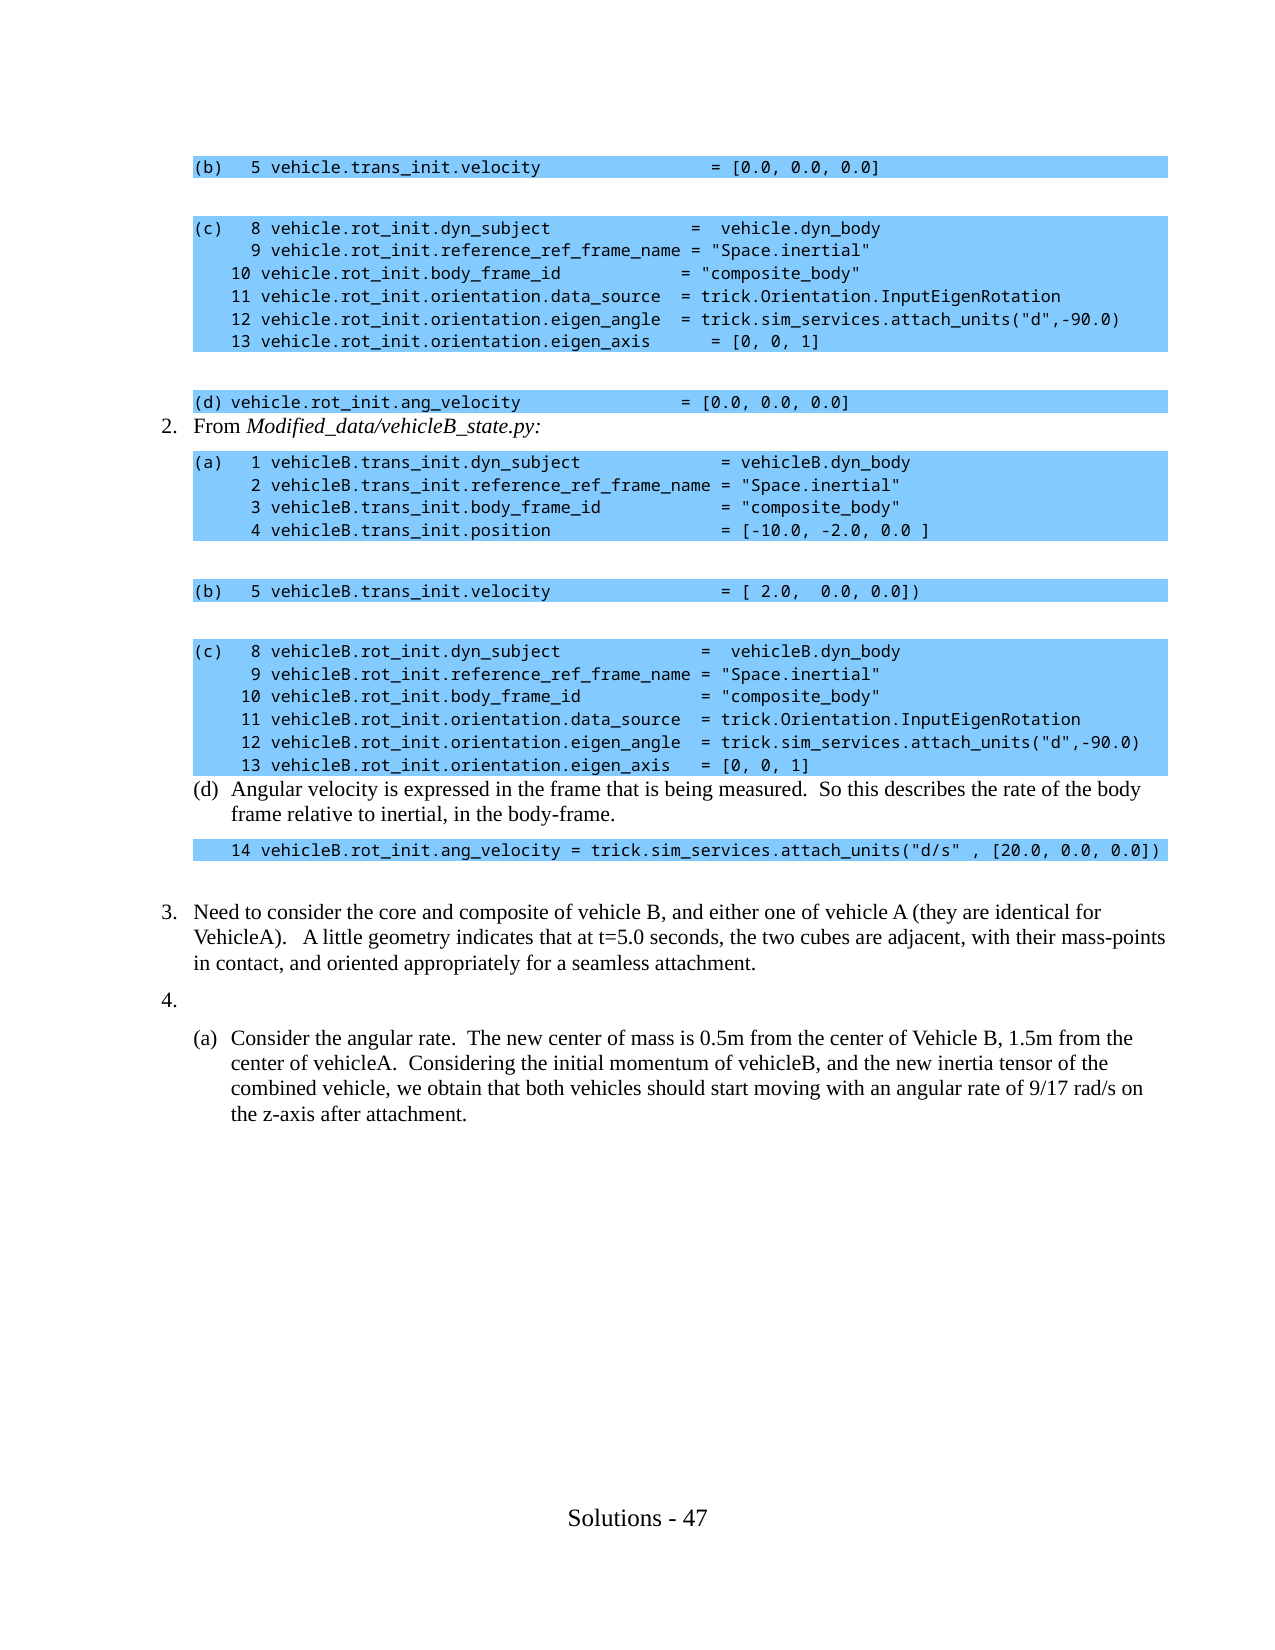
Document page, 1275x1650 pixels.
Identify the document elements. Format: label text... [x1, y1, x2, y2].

list 10 vehicle.rot_init.body_frame_id = "composite_body" [193, 262, 1168, 284]
list Need to consider the core and composite of vehicle B, and either one of vehicle A (they are identical for VehicleA). A little geometry indicates that at t=5.0 seconds, the two cubes are adjacent, with their mass-points in contact, and oriented appropriately for a seamless attachment. [156, 899, 1168, 975]
list vehicle.rot_init.ang_velocity = [0.0, 0.0, 0.0] [193, 390, 1168, 413]
list 4 vehicleB.trans_init.position = [-10.0, -2.0, 0.0 ] [193, 519, 1168, 541]
list 14 vehicleB.rot_init.ang_velocity = trick.sim_services.attach_units("d/s" , [20.0, 0.0, 0.0]) [193, 839, 1168, 861]
list 13 vehicleB.rot_init.orientation.eigen_axis = [0, 0, 1] [193, 753, 1168, 776]
list 11 vehicleB.rot_init.orientation.data_source = trick.Orientation.InputEigenRotation [193, 708, 1168, 730]
list 1 vehicleB.trans_init.dyn_subject = vehicleB.dyn_body [193, 451, 1168, 473]
list 5 vehicle.trans_init.velocity = [0.0, 0.0, 0.0] [193, 156, 1168, 178]
list Consider the angular rate. The new center of mass is 0.5m from the center of Vehicle B, 1.5m from the center of vehicleA. Considering the initial momentum of vehicleB, and the new inertia tensor of the combined vehicle, we obtain that both vehicles should start moving with an angular rate of 9/17 rad/s on the z-axis after attachment. [193, 1025, 1168, 1126]
list 12 vehicleB.rot_init.orientation.eigen_angle = trick.sim_services.attach_units("d",-90.0) [193, 730, 1168, 753]
list 12 vehicle.rot_init.orientation.eigen_angle = trick.sim_services.attach_units("d",-90.0) [193, 307, 1168, 330]
list 11 vehicle.rot_init.orientation.data_source = trick.Orientation.InputEigenRotation [193, 284, 1168, 307]
list 3 vehicleB.trans_init.body_frame_id = "composite_body" [193, 496, 1168, 519]
list 13 vehicle.rot_init.orientation.eigen_axis = [0, 0, 1] [193, 330, 1168, 352]
list 8 vehicleB.rot_init.dyn_subject = vehicleB.dyn_body [193, 639, 1168, 662]
list From Modified_data/vehicleB_state.py: [156, 413, 1168, 438]
list 10 vehicleB.rot_init.body_frame_id = "composite_body" [193, 685, 1168, 708]
list 9 vehicleB.rot_init.reference_ref_frame_name = "Space.inertial" [193, 662, 1168, 685]
list 2 vehicleB.trans_init.reference_ref_frame_name = "Space.inertial" [193, 473, 1168, 496]
list 8 vehicle.rot_init.dyn_subject = vehicle.dyn_body [193, 216, 1168, 239]
list Angular velocity is expressed in the frame that is being measured. So this describes the rate of the body frame relative to inertial, in the body-frame. [193, 776, 1168, 826]
list 5 vehicleB.trans_init.velocity = [ 2.0, 0.0, 0.0]) [193, 579, 1168, 602]
list 9 vehicle.rot_init.reference_ref_frame_name = "Space.inertial" [193, 239, 1168, 262]
